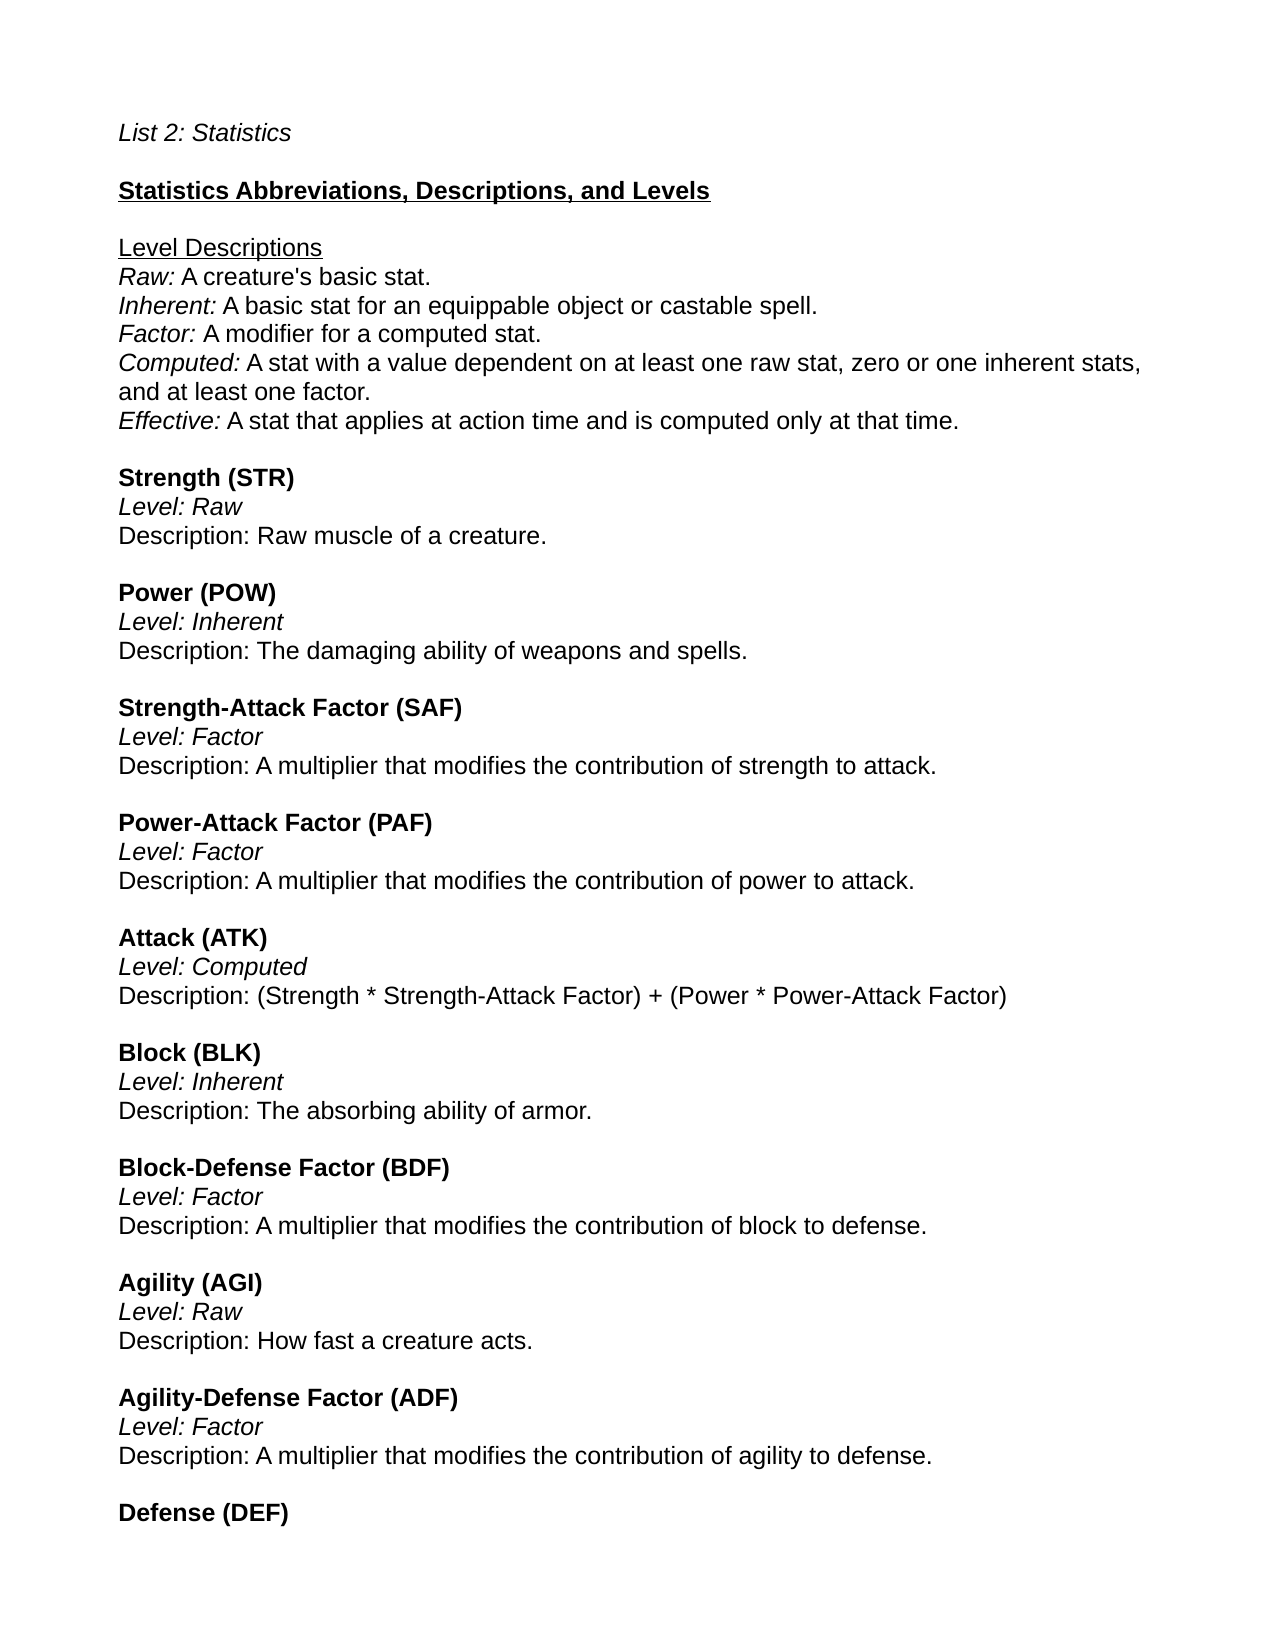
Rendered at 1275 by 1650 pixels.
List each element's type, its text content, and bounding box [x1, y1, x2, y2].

text Description: The damaging ability of weapons and spells. [118, 636, 1157, 664]
text Level: Factor [118, 1182, 1157, 1211]
text Statistics Abbreviations, Descriptions, and Levels [118, 176, 1157, 204]
text Description: A multiplier that modifies the contribution of block to defense. [118, 1211, 1157, 1239]
text Effective: A stat that applies at action time and is computed only at that time. [118, 406, 1157, 434]
text Description: How fast a creature acts. [118, 1326, 1157, 1354]
text Description: The absorbing ability of armor. [118, 1096, 1157, 1124]
text Description: A multiplier that modifies the contribution of strength to attack. [118, 751, 1157, 779]
text Strength-Attack Factor (SAF) [118, 693, 1157, 722]
text Description: (Strength * Strength-Attack Factor) + (Power * Power-Attack Factor) [118, 981, 1157, 1009]
text Inherent: A basic stat for an equippable object or castable spell. [118, 291, 1157, 319]
text Level Descriptions [118, 233, 1157, 262]
text Agility-Defense Factor (ADF) [118, 1383, 1157, 1412]
text Agility (AGI) [118, 1268, 1157, 1297]
text Block (BLK) [118, 1038, 1157, 1067]
text Level: Computed [118, 952, 1157, 981]
text Level: Inherent [118, 1067, 1157, 1096]
text Level: Factor [118, 722, 1157, 751]
text Description: A multiplier that modifies the contribution of power to attack. [118, 866, 1157, 894]
text Factor: A modifier for a computed stat. [118, 319, 1157, 348]
text Strength (STR) [118, 463, 1157, 492]
text Attack (ATK) [118, 923, 1157, 952]
text Computed: A stat with a value dependent on at least one raw stat, zero or one inherent stats, and at least one factor. [118, 348, 1157, 406]
text Description: Raw muscle of a creature. [118, 521, 1157, 549]
text Level: Inherent [118, 607, 1157, 636]
text Level: Factor [118, 837, 1157, 866]
text Power (POW) [118, 578, 1157, 607]
text Power-Attack Factor (PAF) [118, 808, 1157, 837]
text Block-Defense Factor (BDF) [118, 1153, 1157, 1182]
text Level: Raw [118, 492, 1157, 521]
text List 2: Statistics [118, 118, 1157, 147]
text Level: Factor [118, 1412, 1157, 1441]
text Description: A multiplier that modifies the contribution of agility to defense. [118, 1441, 1157, 1469]
text Defense (DEF) [118, 1498, 1157, 1527]
text Raw: A creature's basic stat. [118, 262, 1157, 291]
text Level: Raw [118, 1297, 1157, 1326]
